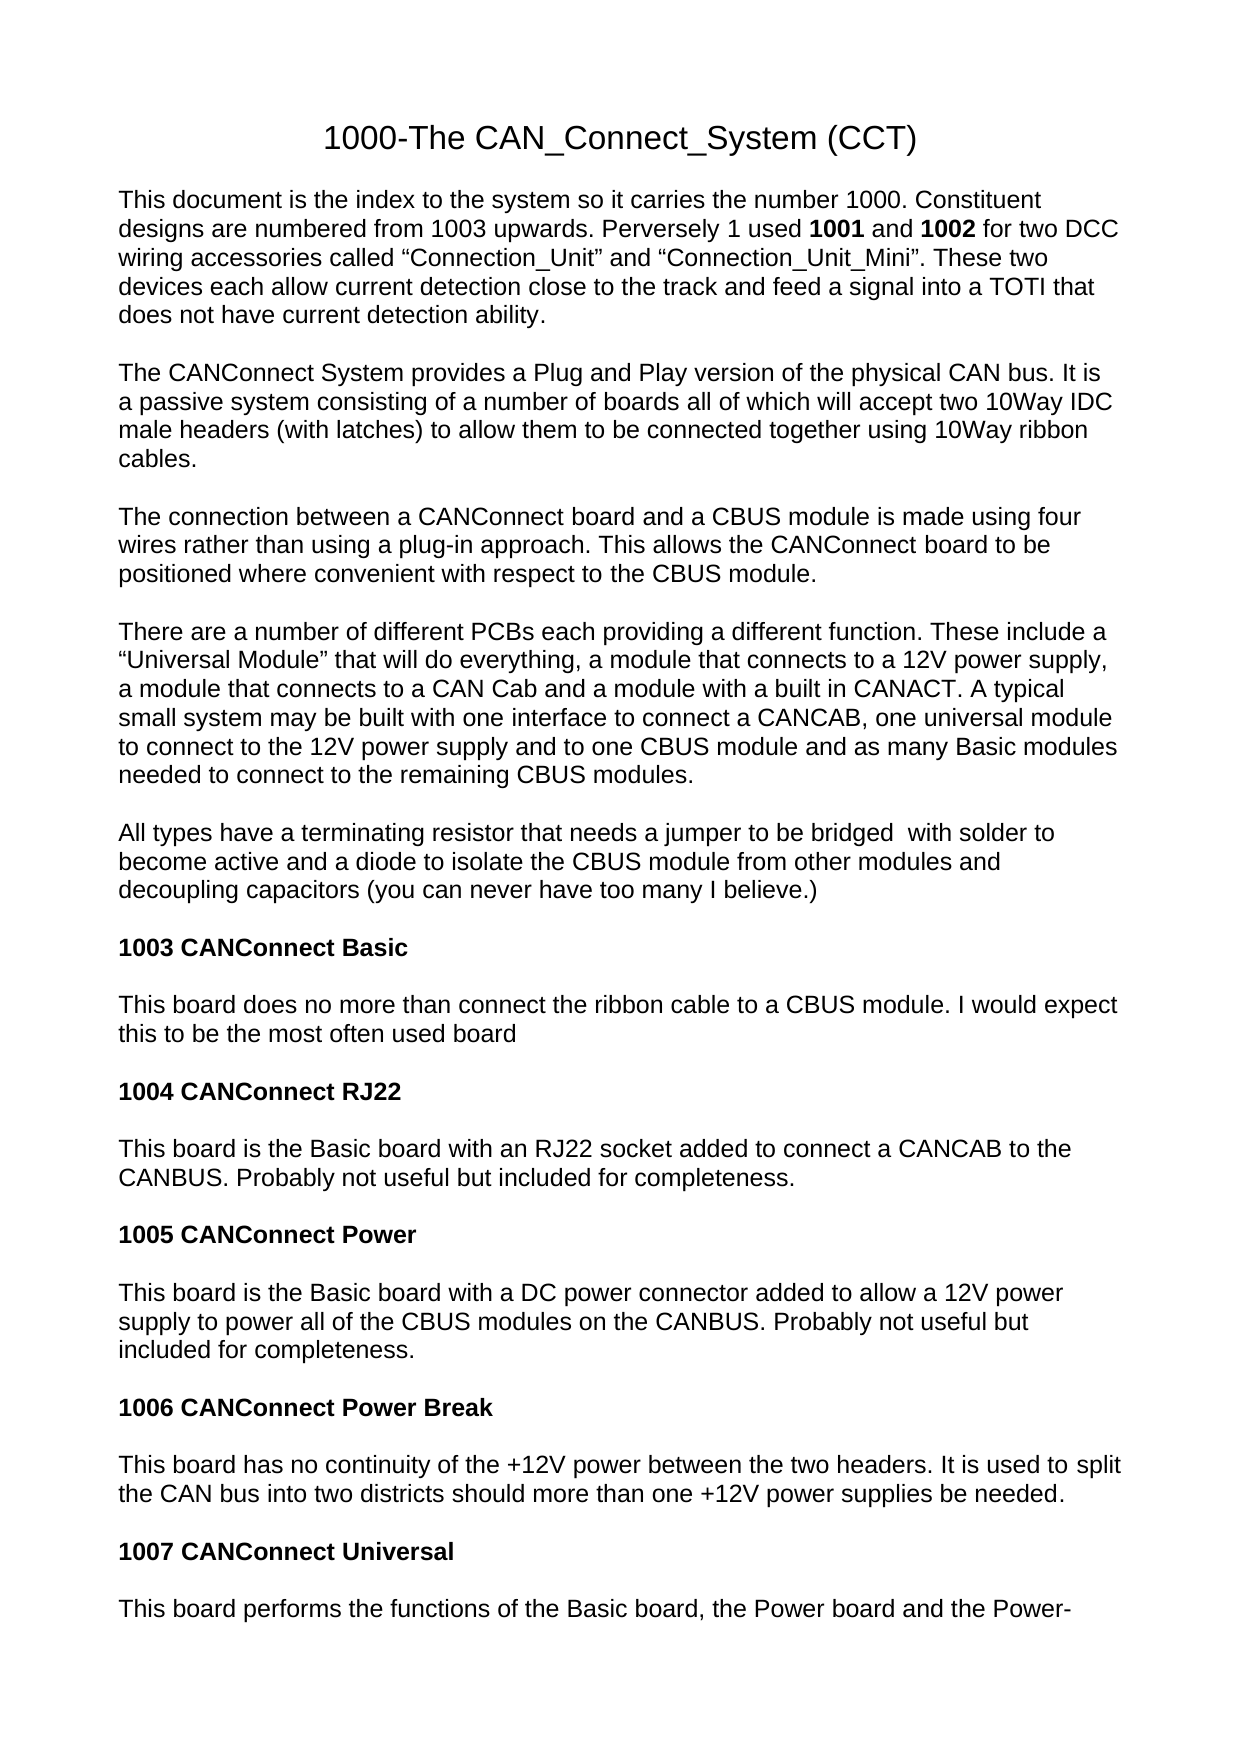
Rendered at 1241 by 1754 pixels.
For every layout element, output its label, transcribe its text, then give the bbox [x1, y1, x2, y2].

text There are a number of different PCBs each providing a different function. These include a “Universal Module” that will do everything, a module that connects to a 12V power supply, a module that connects to a CAN Cab and a module with a built in CANACT. A typical small system may be built with one interface to connect a CANCAB, one universal module to connect to the 12V power supply and to one CBUS module and as many Basic modules needed to connect to the remaining CBUS modules. [118, 617, 1122, 789]
text 1004 CANConnect RJ22 [118, 1077, 1122, 1105]
text 1000-The CAN_Connect_System (CCT) [118, 118, 1122, 157]
text All types have a terminating resistor that needs a jumper to be bridged with solder to become active and a diode to isolate the CBUS module from other modules and decoupling capacitors (you can never have too many I believe.) [118, 818, 1122, 904]
text 1006 CANConnect Power Break [118, 1393, 1122, 1422]
text The CANConnect System provides a Plug and Play version of the physical CAN bus. It is a passive system consisting of a number of boards all of which will accept two 10Way IDC male headers (with latches) to allow them to be connected together using 10Way ribbon cables. [118, 358, 1122, 473]
text This board does no more than connect the ribbon cable to a CBUS module. I would expect this to be the most often used board [118, 990, 1122, 1048]
text This board is the Basic board with an RJ22 socket added to connect a CANCAB to the CANBUS. Probably not useful but included for completeness. [118, 1134, 1122, 1192]
text 1007 CANConnect Universal [118, 1537, 1122, 1565]
text 1005 CANConnect Power [118, 1220, 1122, 1249]
text This board has no continuity of the +12V power between the two headers. It is used to split the CAN bus into two districts should more than one +12V power supplies be needed. [118, 1450, 1122, 1508]
text This document is the index to the system so it carries the number 1000. Constituent designs are numbered from 1003 upwards. Perversely 1 used 1001 and 1002 for two DCC wiring accessories called “Connection_Unit” and “Connection_Unit_Mini”. These two devices each allow current detection close to the track and feed a signal into a TOTI that does not have current detection ability. [118, 185, 1122, 329]
text This board performs the functions of the Basic board, the Power board and the Power- [118, 1594, 1122, 1623]
text The connection between a CANConnect board and a CBUS module is made using four wires rather than using a plug-in approach. This allows the CANConnect board to be positioned where convenient with respect to the CBUS module. [118, 502, 1122, 588]
text This board is the Basic board with a DC power connector added to allow a 12V power supply to power all of the CBUS modules on the CANBUS. Probably not useful but included for completeness. [118, 1278, 1122, 1364]
text 1003 CANConnect Basic [118, 933, 1122, 962]
